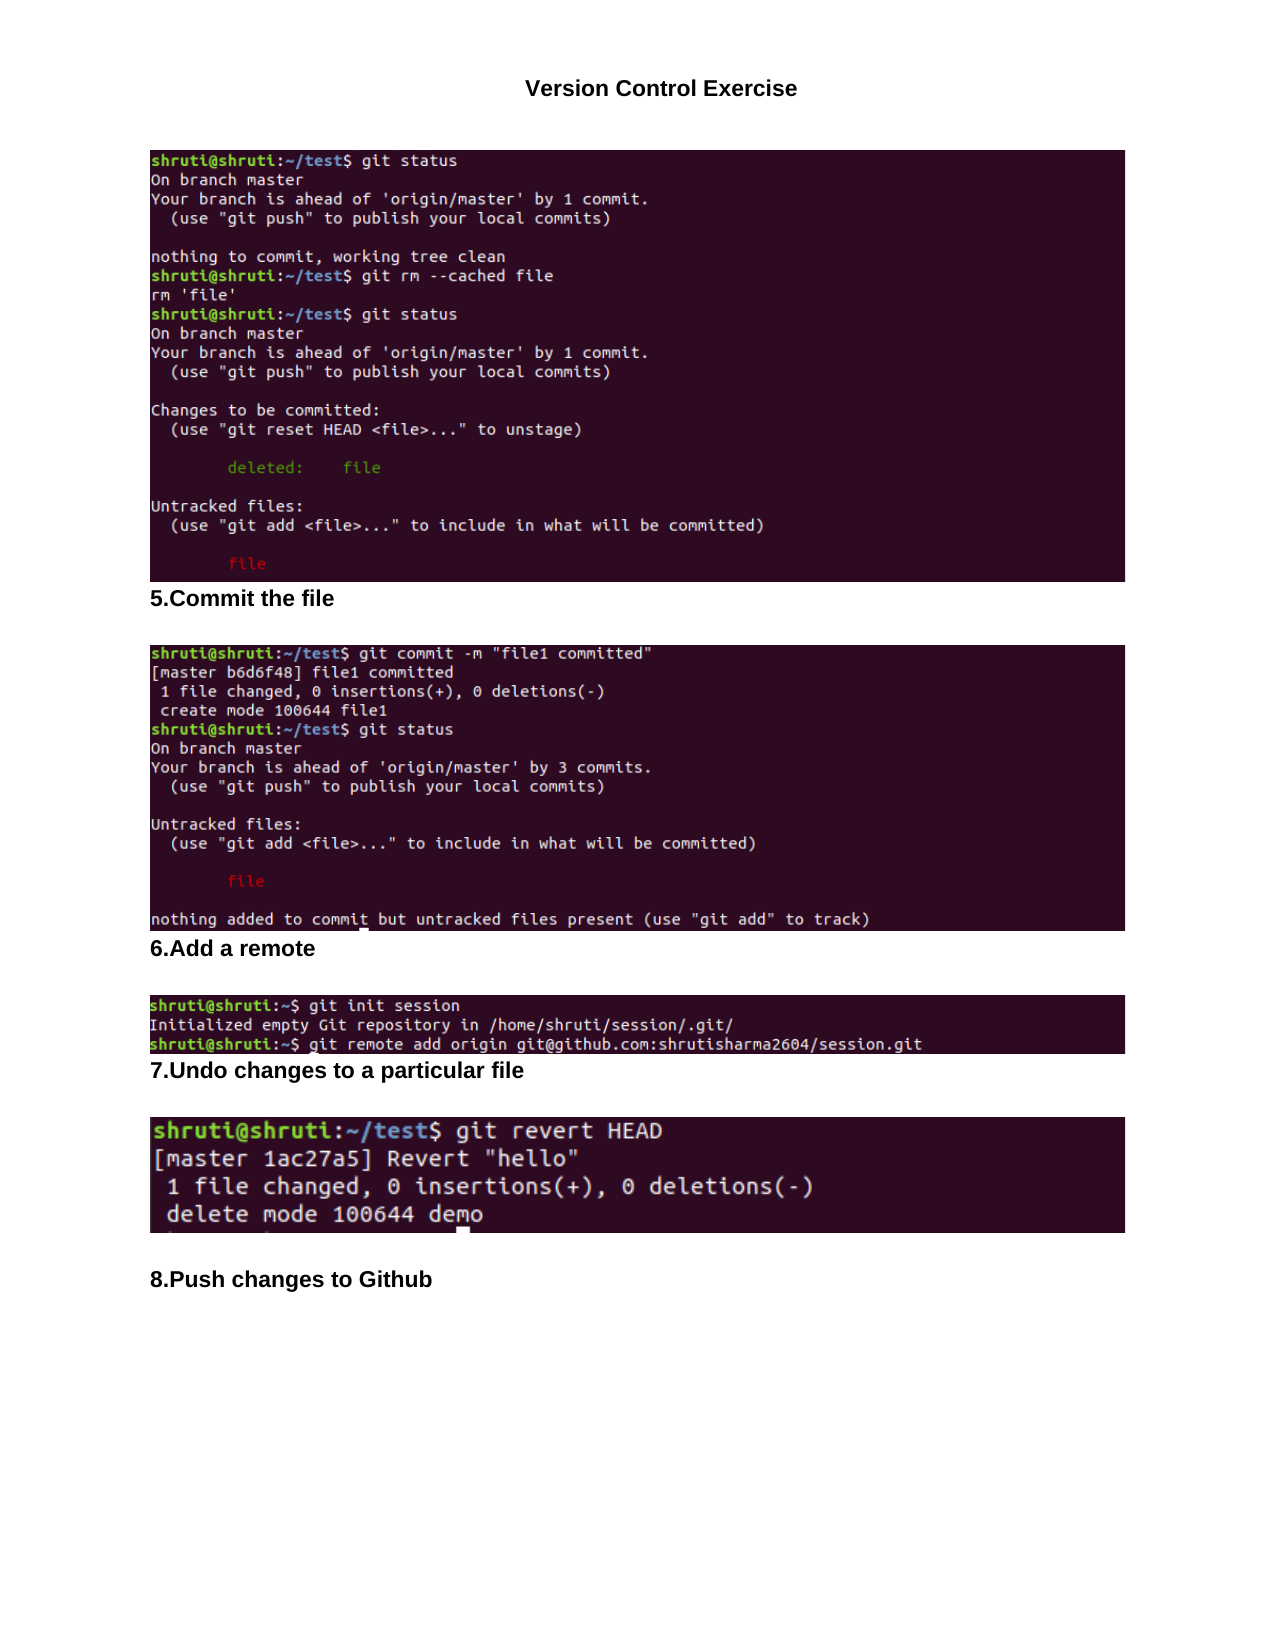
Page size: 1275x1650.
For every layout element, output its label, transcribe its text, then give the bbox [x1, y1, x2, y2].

text 6.Add a remote [150, 935, 1125, 961]
text 5.Commit the file [150, 585, 1125, 611]
text 7.Undo changes to a particular file [150, 1057, 1125, 1084]
picture [150, 1117, 1125, 1233]
picture [150, 645, 1125, 931]
picture [150, 995, 1125, 1054]
text 8.Push changes to Github [150, 1266, 1125, 1293]
picture [150, 150, 1125, 582]
